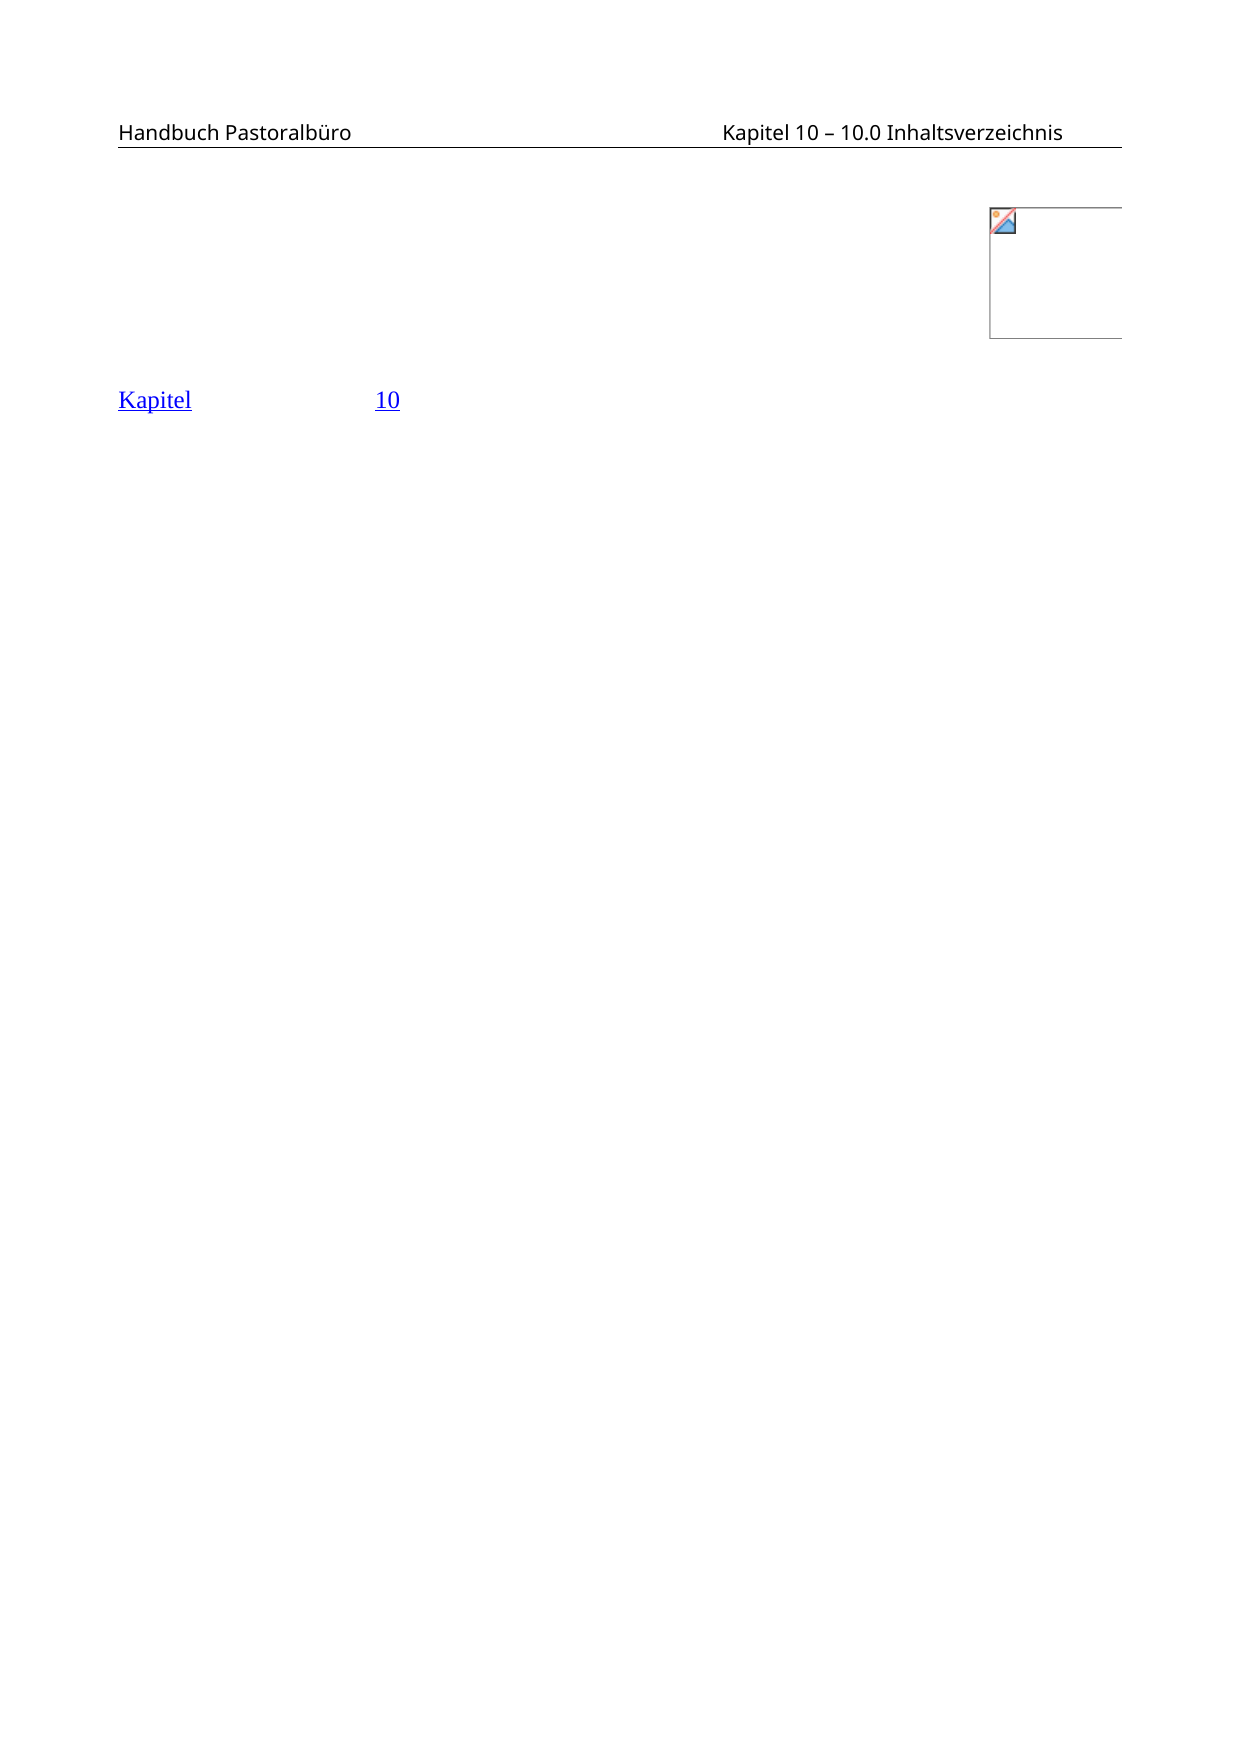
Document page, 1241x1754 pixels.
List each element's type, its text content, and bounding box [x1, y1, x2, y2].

text Kapitel 10 [118, 377, 1122, 417]
